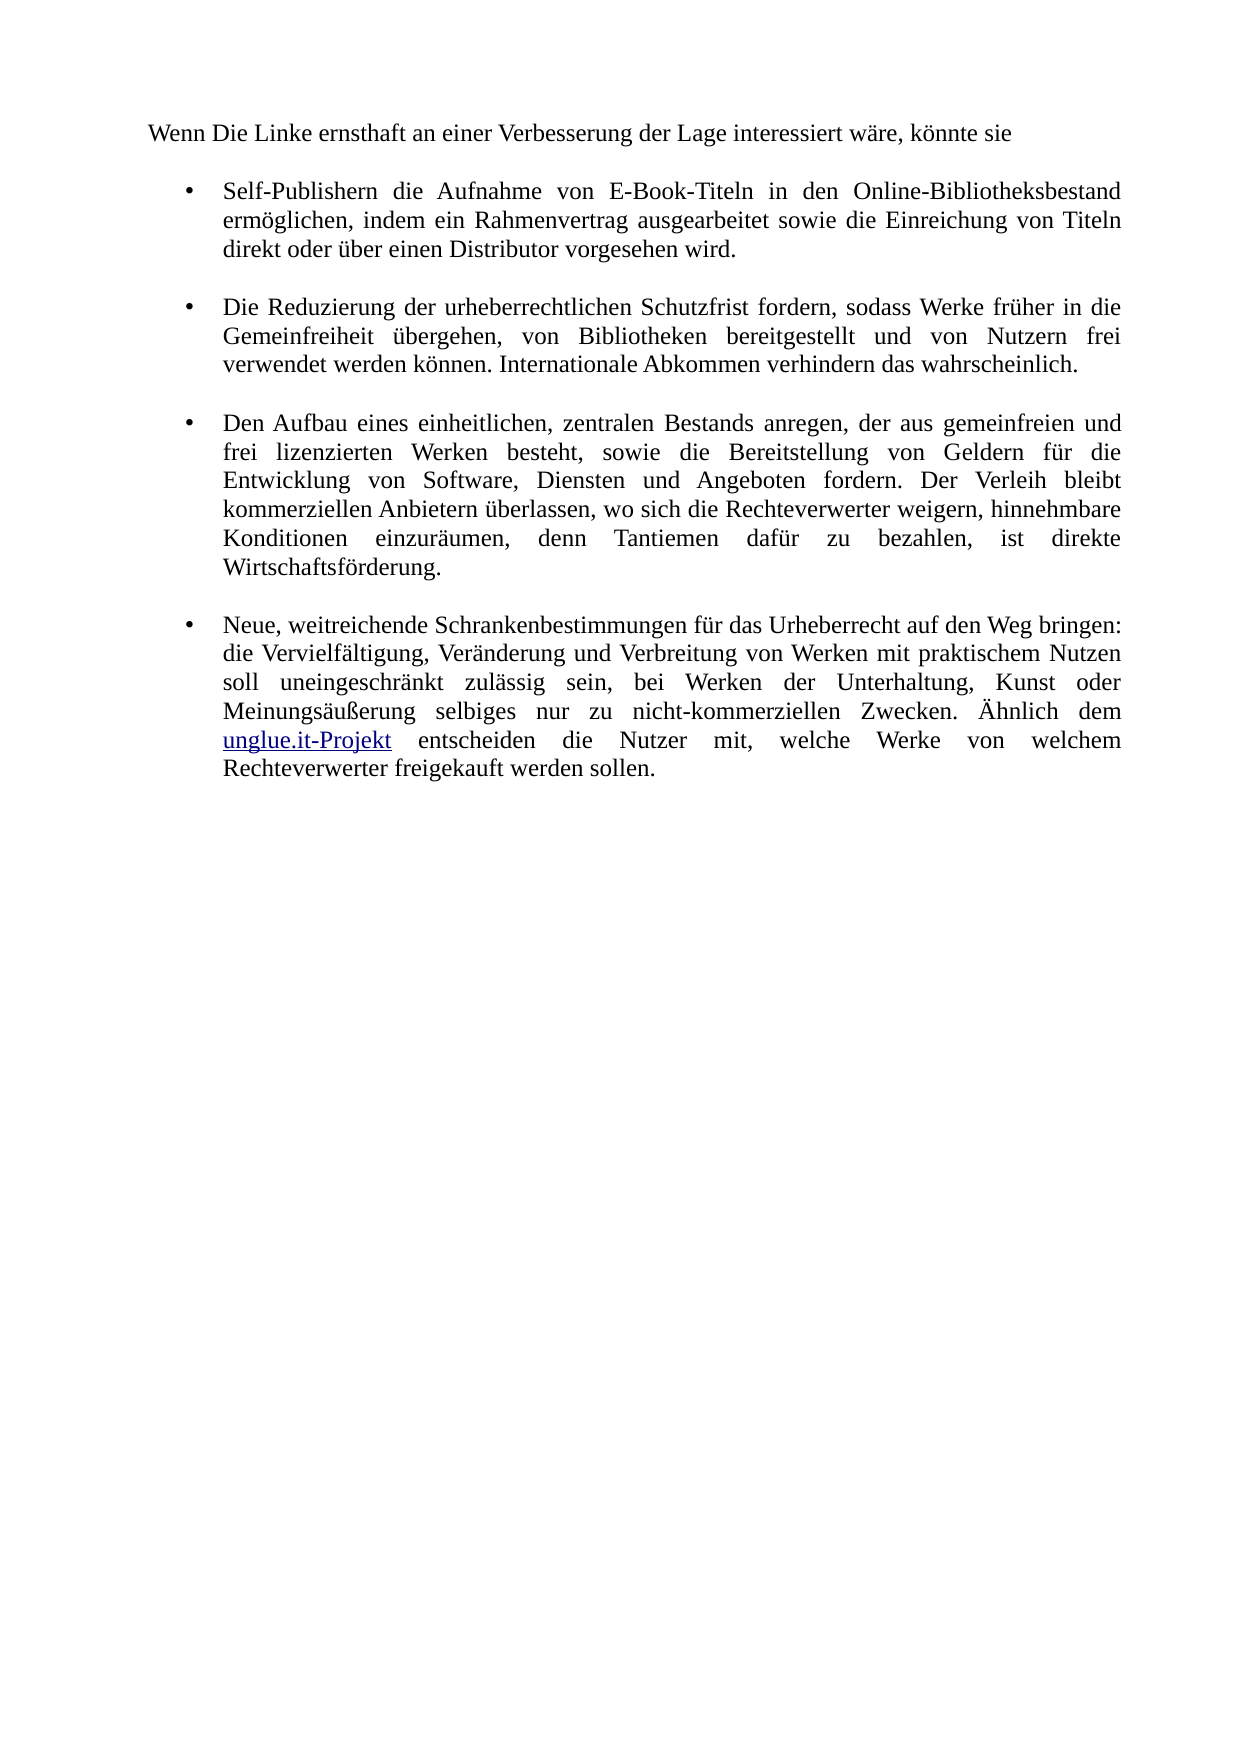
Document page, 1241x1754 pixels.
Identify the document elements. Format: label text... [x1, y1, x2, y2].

list Neue, weitreichende Schrankenbestimmungen für das Urheberrecht auf den Weg bringen: die Vervielfältigung, Veränderung und Verbreitung von Werken mit praktischem Nutzen soll uneingeschränkt zulässig sein, bei Werken der Unterhaltung, Kunst oder Meinungsäußerung selbiges nur zu nicht-kommerziellen Zwecken. Ähnlich dem unglue.it-Projekt entscheiden die Nutzer mit, welche Werke von welchem Rechteverwerter freigekauft werden sollen. [185, 610, 1122, 782]
list Self-Publishern die Aufnahme von E-Book-Titeln in den Online-Bibliotheksbestand ermöglichen, indem ein Rahmenvertrag ausgearbeitet sowie die Einreichung von Titeln direkt oder über einen Distributor vorgesehen wird. [185, 176, 1122, 263]
list Den Aufbau eines einheitlichen, zentralen Bestands anregen, der aus gemeinfreien und frei lizenzierten Werken besteht, sowie die Bereitstellung von Geldern für die Entwicklung von Software, Diensten und Angeboten fordern. Der Verleih bleibt kommerziellen Anbietern überlassen, wo sich die Rechteverwerter weigern, hinnehmbare Konditionen einzuräumen, denn Tantiemen dafür zu bezahlen, ist direkte Wirtschaftsförderung. [185, 408, 1122, 580]
list Die Reduzierung der urheberrechtlichen Schutzfrist fordern, sodass Werke früher in die Gemeinfreiheit übergehen, von Bibliotheken bereitgestellt und von Nutzern frei verwendet werden können. Internationale Abkommen verhindern das wahrscheinlich. [185, 292, 1122, 378]
text Wenn Die Linke ernsthaft an einer Verbesserung der Lage interessiert wäre, könnte sie [118, 118, 1122, 147]
